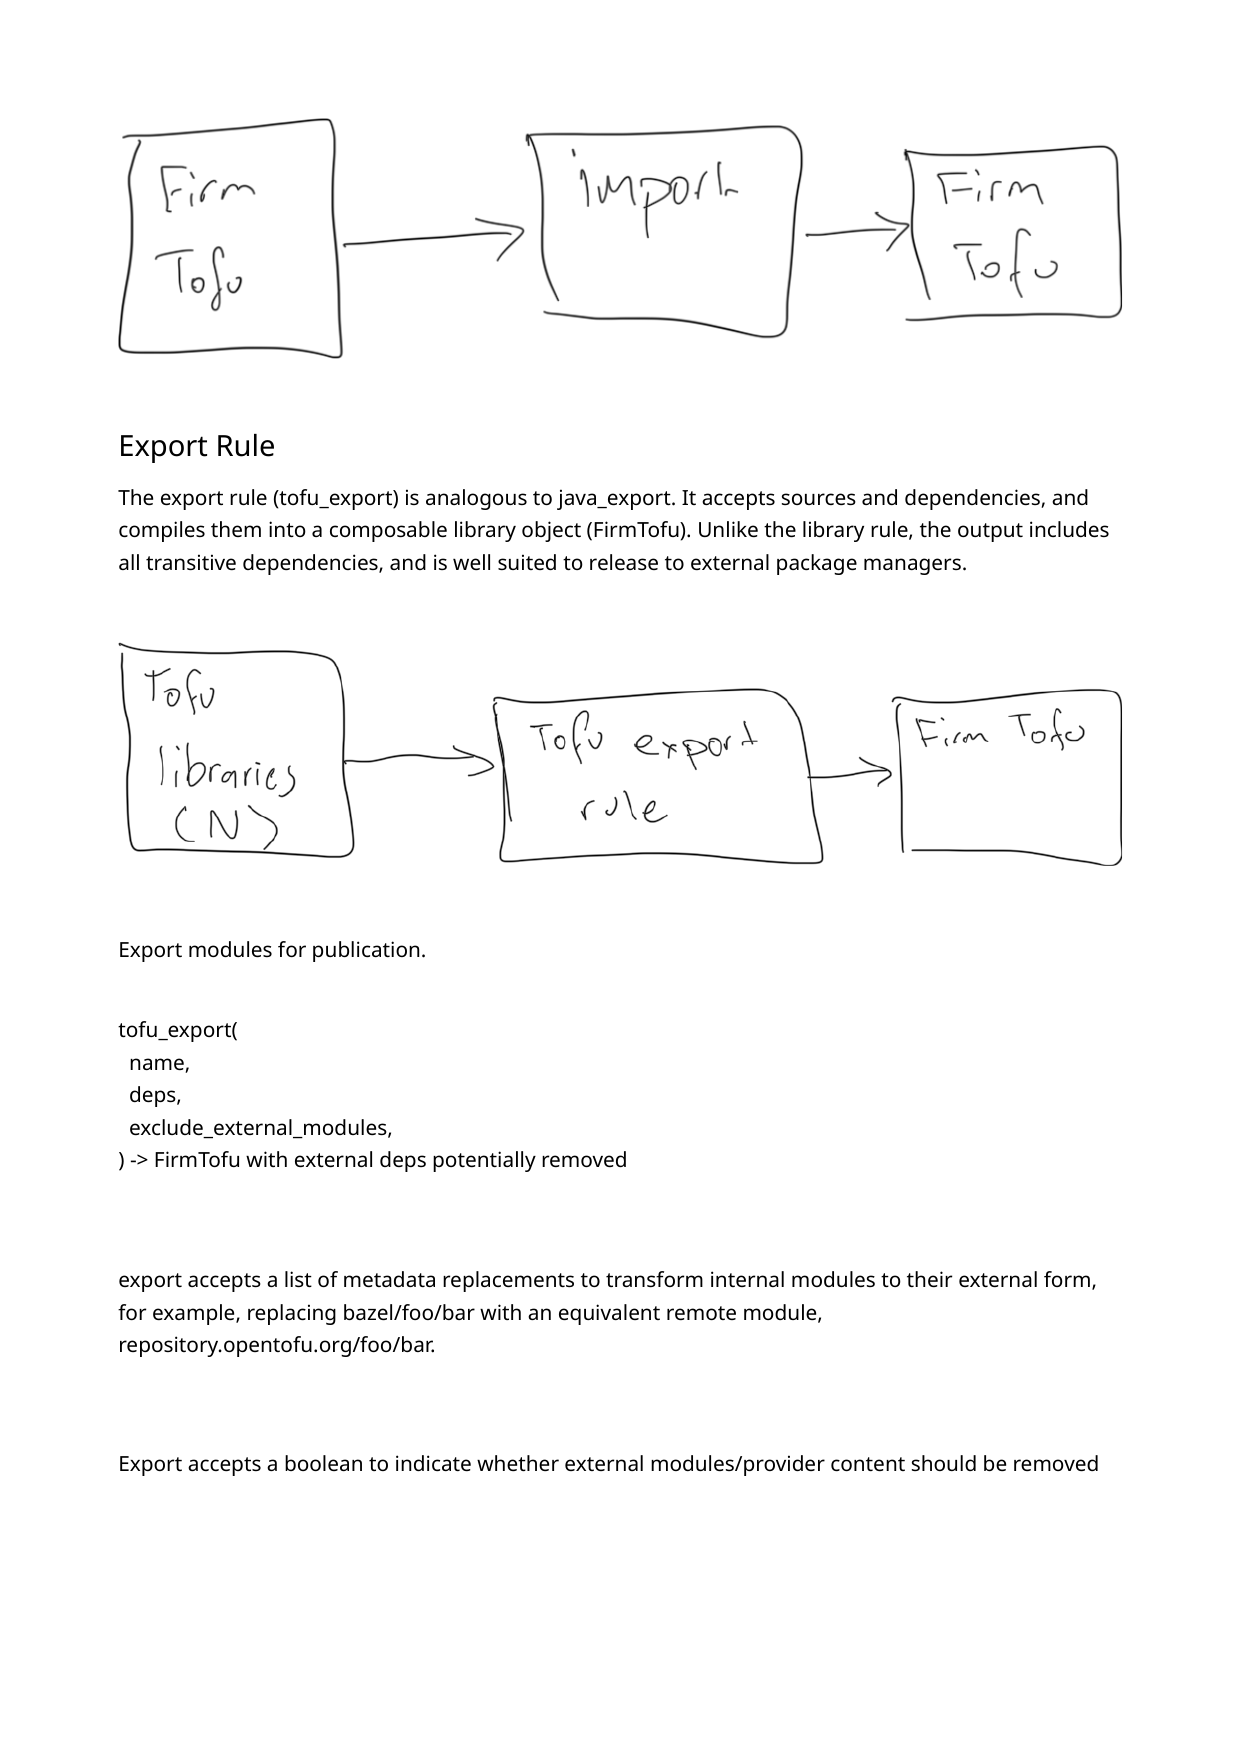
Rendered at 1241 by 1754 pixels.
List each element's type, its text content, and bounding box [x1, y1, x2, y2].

text export accepts a list of metadata replacements to transform internal modules to their external form, for example, replacing bazel/foo/bar with an equivalent remote module, repository.opentofu.org/foo/bar. [118, 1265, 1122, 1359]
text name, [118, 1048, 1122, 1076]
text exclude_external_modules, [118, 1113, 1122, 1141]
text Export accepts a boolean to indicate whether external modules/provider content should be removed [118, 1449, 1122, 1478]
picture [118, 642, 1123, 866]
text tofu_export( [118, 1015, 1122, 1044]
subtitle Export Rule [118, 425, 1122, 464]
text ) -> FirmTofu with external deps potentially removed [118, 1146, 1122, 1174]
text Export modules for publication. [118, 935, 1122, 964]
picture [118, 118, 1123, 359]
text deps, [118, 1080, 1122, 1109]
text The export rule (tofu_export) is analogous to java_export. It accepts sources and dependencies, and compiles them into a composable library object (FirmTofu). Unlike the library rule, the output includes all transitive dependencies, and is well suited to release to external package managers. [118, 483, 1122, 577]
